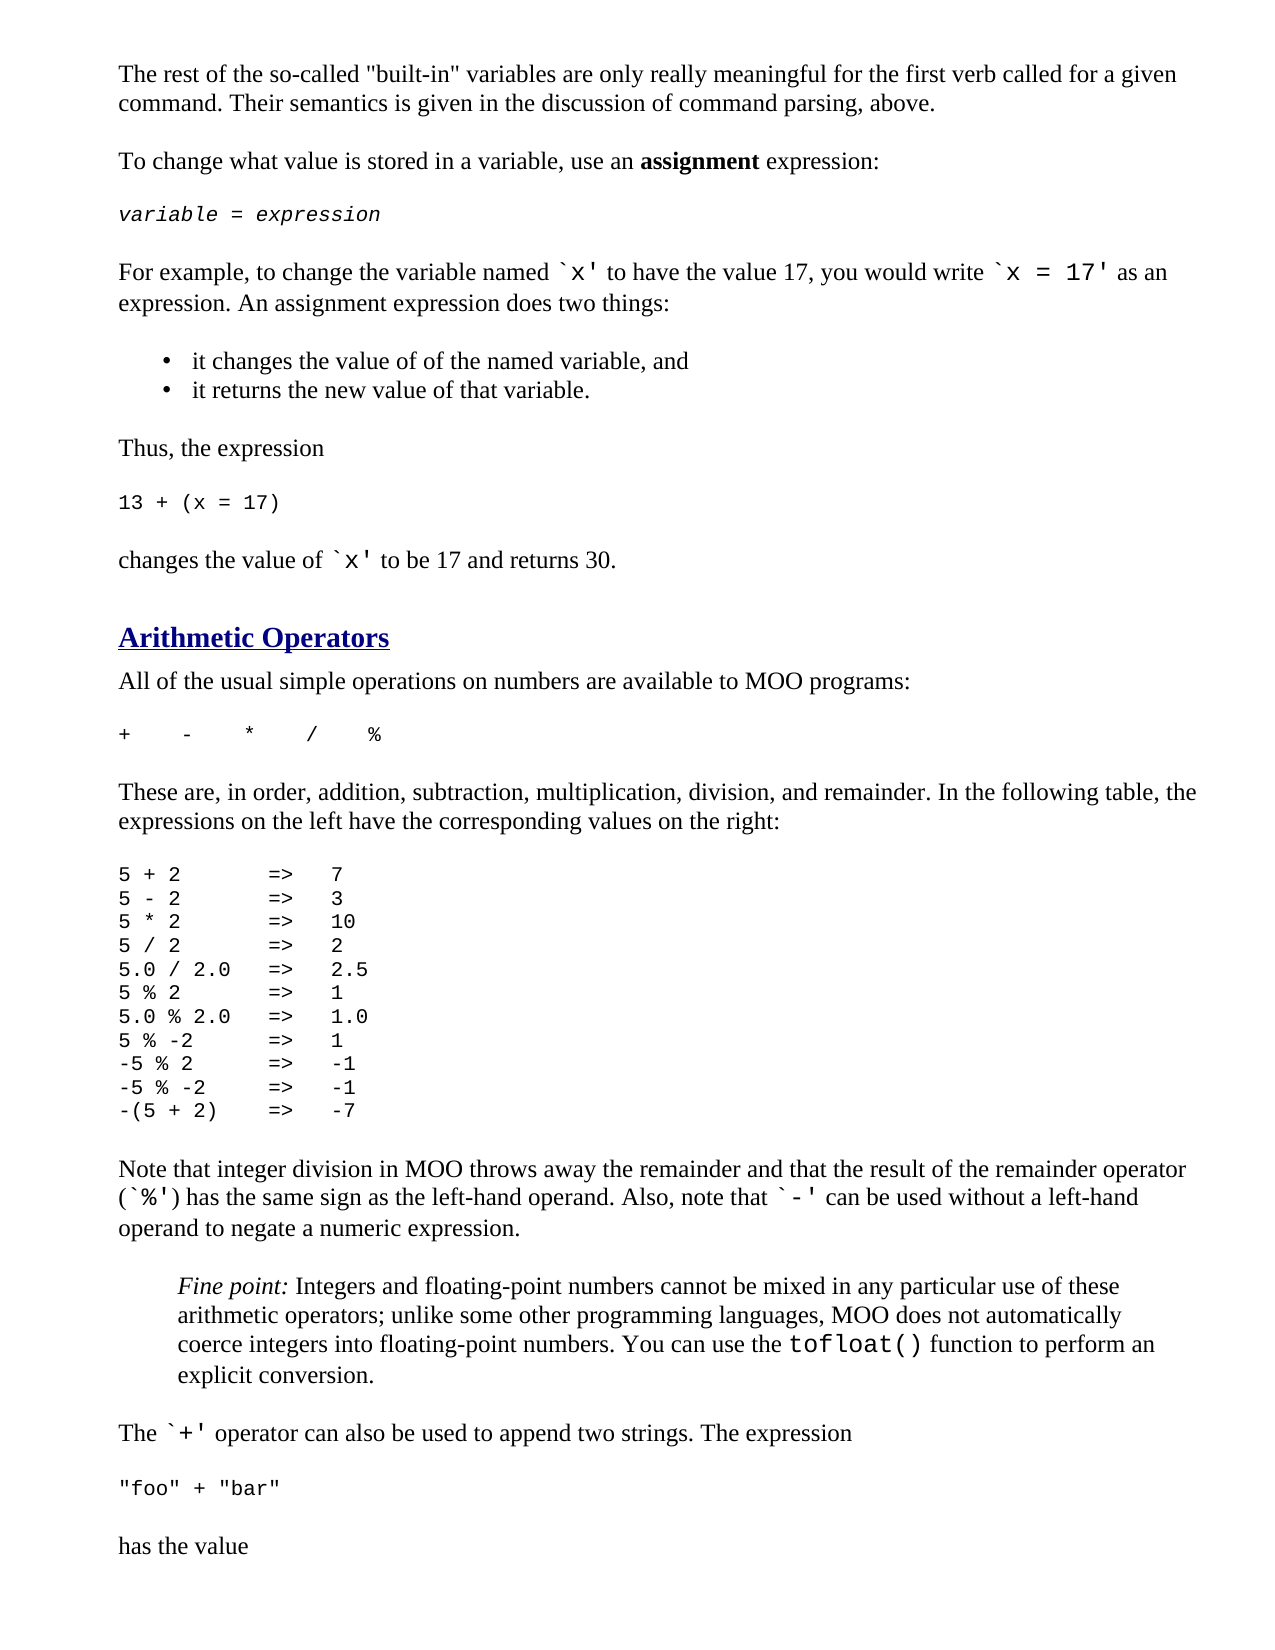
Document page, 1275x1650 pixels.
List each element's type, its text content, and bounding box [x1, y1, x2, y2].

text 5.0 % 2.0 => 1.0 [118, 1006, 1216, 1029]
text These are, in order, addition, subtraction, multiplication, division, and remainder. In the following table, the expressions on the left have the corresponding values on the right: [118, 777, 1216, 834]
text variable = expression [118, 204, 1216, 228]
text 5 % -2 => 1 [118, 1029, 1216, 1053]
text has the value [118, 1531, 1216, 1560]
text For example, to change the variable named `x' to have the value 17, you would write `x = 17' as an expression. An assignment expression does two things: [118, 257, 1216, 317]
text + - * / % [118, 724, 1216, 748]
subtitle Arithmetic Operators [118, 620, 1216, 653]
text 5 + 2 => 7 [118, 864, 1216, 888]
text 5 % 2 => 1 [118, 982, 1216, 1006]
text The `+' operator can also be used to append two strings. The expression [118, 1418, 1216, 1449]
text 5.0 / 2.0 => 2.5 [118, 959, 1216, 982]
text To change what value is stored in a variable, use an assignment expression: [118, 146, 1216, 175]
text Thus, the expression [118, 433, 1216, 462]
text 13 + (x = 17) [118, 492, 1216, 515]
text 5 / 2 => 2 [118, 935, 1216, 959]
text Note that integer division in MOO throws away the remainder and that the result of the remainder operator (`%') has the same sign as the left-hand operand. Also, note that `-' can be used without a left-hand operand to negate a numeric expression. [118, 1154, 1216, 1242]
text -5 % -2 => -1 [118, 1077, 1216, 1101]
text 5 * 2 => 10 [118, 911, 1216, 935]
text -5 % 2 => -1 [118, 1053, 1216, 1077]
text All of the usual simple operations on numbers are available to MOO programs: [118, 666, 1216, 694]
list it returns the new value of that variable. [162, 375, 1216, 404]
list it changes the value of of the named variable, and [162, 346, 1216, 375]
text Fine point: Integers and floating-point numbers cannot be mixed in any particular use of these arithmetic operators; unlike some other programming languages, MOO does not automatically coerce integers into floating-point numbers. You can use the tofloat() function to perform an explicit conversion. [177, 1271, 1157, 1388]
text The rest of the so-called "built-in" variables are only really meaningful for the first verb called for a given command. Their semantics is given in the discussion of command parsing, above. [118, 59, 1216, 117]
text -(5 + 2) => -7 [118, 1101, 1216, 1124]
text "foo" + "bar" [118, 1478, 1216, 1502]
text changes the value of `x' to be 17 and returns 30. [118, 545, 1216, 576]
text 5 - 2 => 3 [118, 888, 1216, 911]
